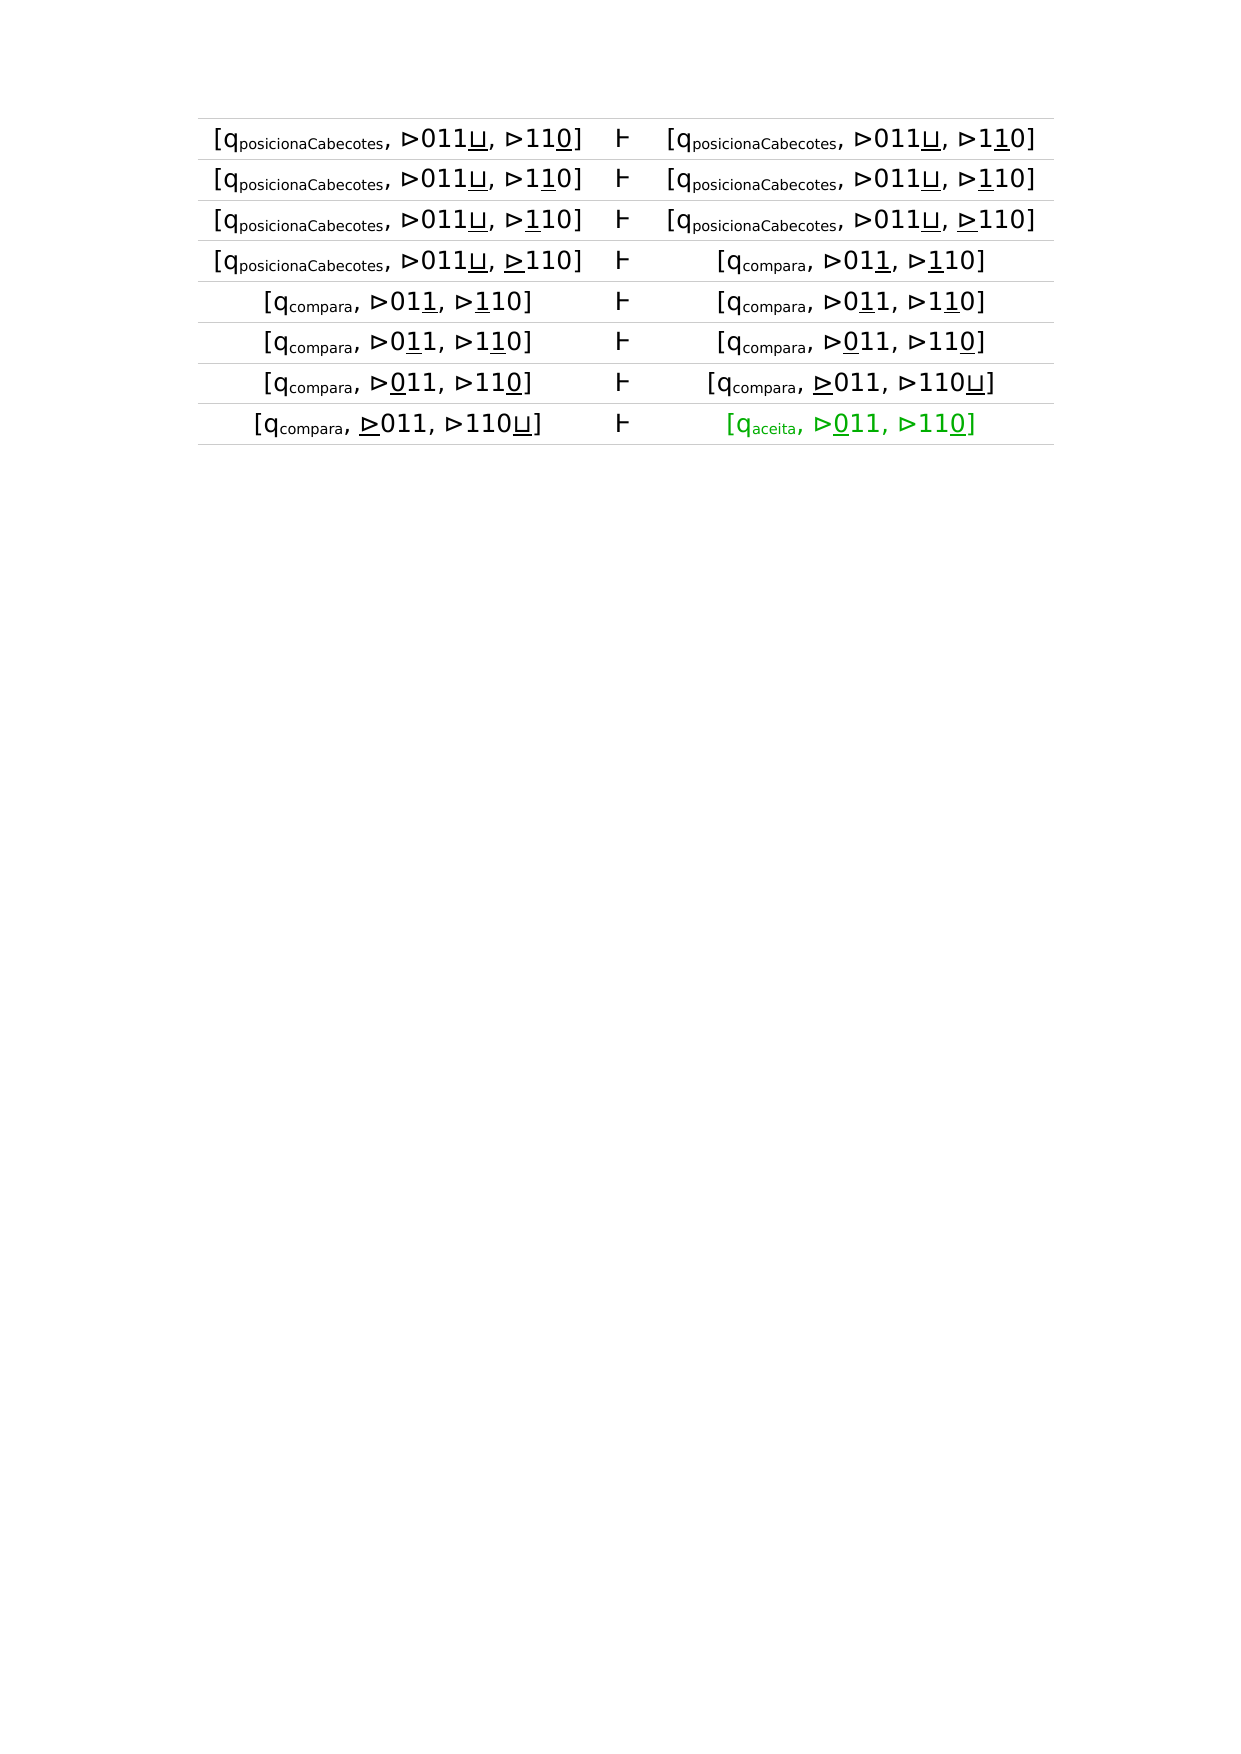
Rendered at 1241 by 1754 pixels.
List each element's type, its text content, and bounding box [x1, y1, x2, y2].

table_cell [qcompara, ⊳011, ⊳110] [198, 282, 598, 322]
table_cell [qcompara, ⊳011, ⊳110] [648, 282, 1054, 322]
table_cell [qposicionaCabecotes, ⊳011⊔, ⊳110] [648, 201, 1054, 240]
table_cell [qcompara, ⊳011, ⊳110] [648, 241, 1054, 281]
table_cell [qposicionaCabecotes, ⊳011⊔, ⊳110] [198, 119, 598, 159]
table_cell [qcompara, ⊳011, ⊳110⊔] [198, 404, 598, 444]
table_cell Ⱶ [598, 201, 648, 240]
table_cell [qaceita, ⊳011, ⊳110] [648, 404, 1054, 444]
table_cell Ⱶ [598, 160, 648, 199]
table_cell [qcompara, ⊳011, ⊳110] [198, 323, 598, 362]
table_cell Ⱶ [598, 241, 648, 281]
table_cell [qposicionaCabecotes, ⊳011⊔, ⊳110] [198, 201, 598, 240]
table_cell [qcompara, ⊳011, ⊳110] [198, 364, 598, 403]
table_cell [qposicionaCabecotes, ⊳011⊔, ⊳110] [198, 160, 598, 199]
table_cell Ⱶ [598, 282, 648, 322]
table_cell [qposicionaCabecotes, ⊳011⊔, ⊳110] [198, 241, 598, 281]
table_cell [qcompara, ⊳011, ⊳110⊔] [648, 364, 1054, 403]
table_cell Ⱶ [598, 119, 648, 159]
table_cell Ⱶ [598, 404, 648, 444]
table_cell [qposicionaCabecotes, ⊳011⊔, ⊳110] [648, 119, 1054, 159]
table_cell Ⱶ [598, 323, 648, 362]
table_cell [qposicionaCabecotes, ⊳011⊔, ⊳110] [648, 160, 1054, 199]
table_cell Ⱶ [598, 364, 648, 403]
table_cell [qcompara, ⊳011, ⊳110] [648, 323, 1054, 362]
